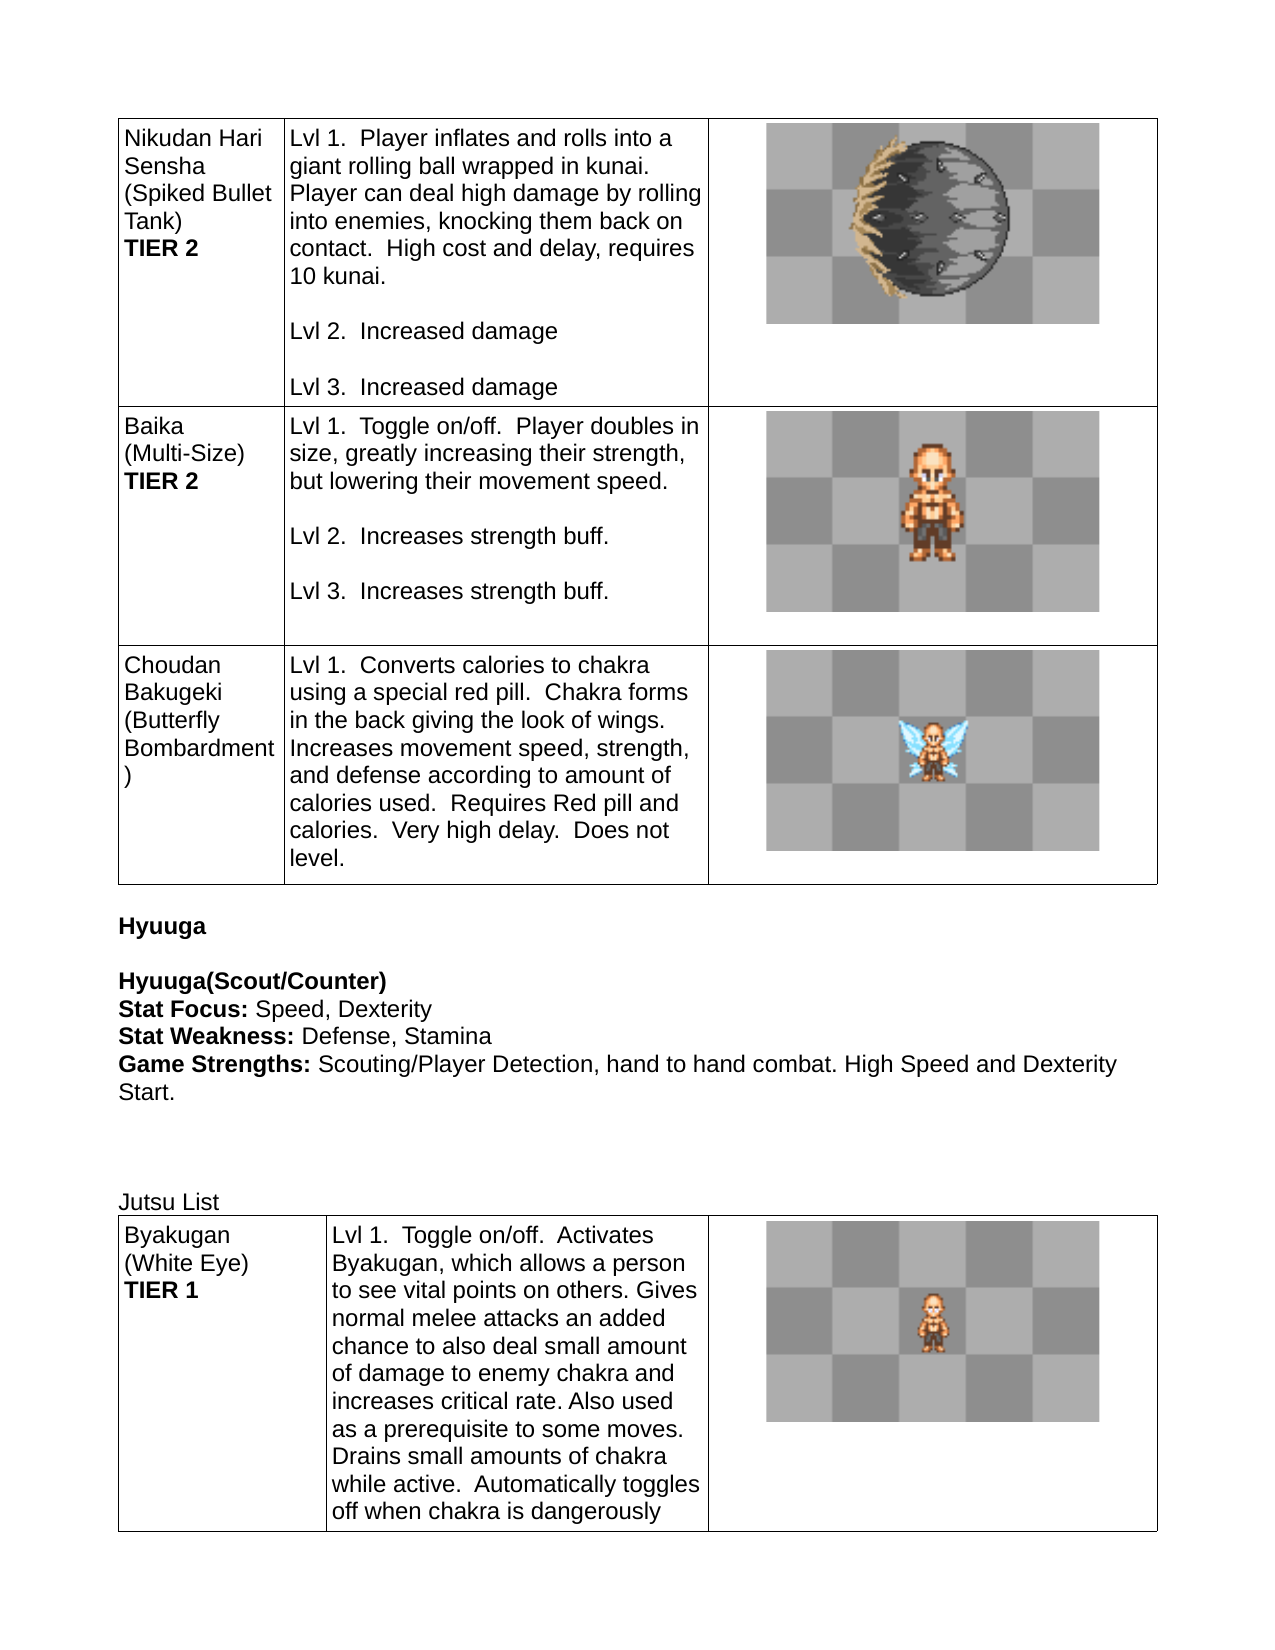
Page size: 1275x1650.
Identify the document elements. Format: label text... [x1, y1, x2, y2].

text Hyuuga(Scout/Counter) [118, 967, 1157, 994]
text Hyuuga [118, 912, 1157, 939]
text Jutsu List [118, 1188, 1157, 1215]
picture [766, 123, 1100, 324]
picture [766, 411, 1100, 612]
picture [766, 650, 1100, 851]
text Stat Weakness: Defense, Stamina [118, 1022, 1157, 1050]
table_cell Lvl 1. Toggle on/off. Player doubles in size, greatly increasing their strength, but lowering their movement speed. Lvl 2. Increases strength buff. Lvl 3. Increases strength buff. [285, 407, 708, 645]
picture [766, 1221, 1100, 1422]
table_cell [709, 646, 1157, 884]
table_cell [709, 119, 1157, 406]
text Stat Focus: Speed, Dexterity [118, 994, 1157, 1022]
text Game Strengths: Scouting/Player Detection, hand to hand combat. High Speed and Dexterity Start. [118, 1050, 1157, 1105]
table_header Byakugan (White Eye) TIER 1 [119, 1216, 326, 1531]
table_cell Nikudan Hari Sensha (Spiked Bullet Tank) TIER 2 [119, 119, 284, 406]
table_cell [709, 407, 1157, 645]
table_cell Choudan Bakugeki (Butterfly Bombardment) [119, 646, 284, 884]
table_header [709, 1216, 1157, 1531]
table_cell Lvl 1. Converts calories to chakra using a special red pill. Chakra forms in the back giving the look of wings. Increases movement speed, strength, and defense according to amount of calories used. Requires Red pill and calories. Very high delay. Does not level. [285, 646, 708, 884]
table_cell Baika (Multi-Size) TIER 2 [119, 407, 284, 645]
table_header Lvl 1. Toggle on/off. Activates Byakugan, which allows a person to see vital points on others. Gives normal melee attacks an added chance to also deal small amount of damage to enemy chakra and increases critical rate. Also used as a prerequisite to some moves. Drains small amounts of chakra while active. Automatically toggles off when chakra is dangerously [327, 1216, 708, 1531]
table_cell Lvl 1. Player inflates and rolls into a giant rolling ball wrapped in kunai. Player can deal high damage by rolling into enemies, knocking them back on contact. High cost and delay, requires 10 kunai. Lvl 2. Increased damage Lvl 3. Increased damage [285, 119, 708, 406]
